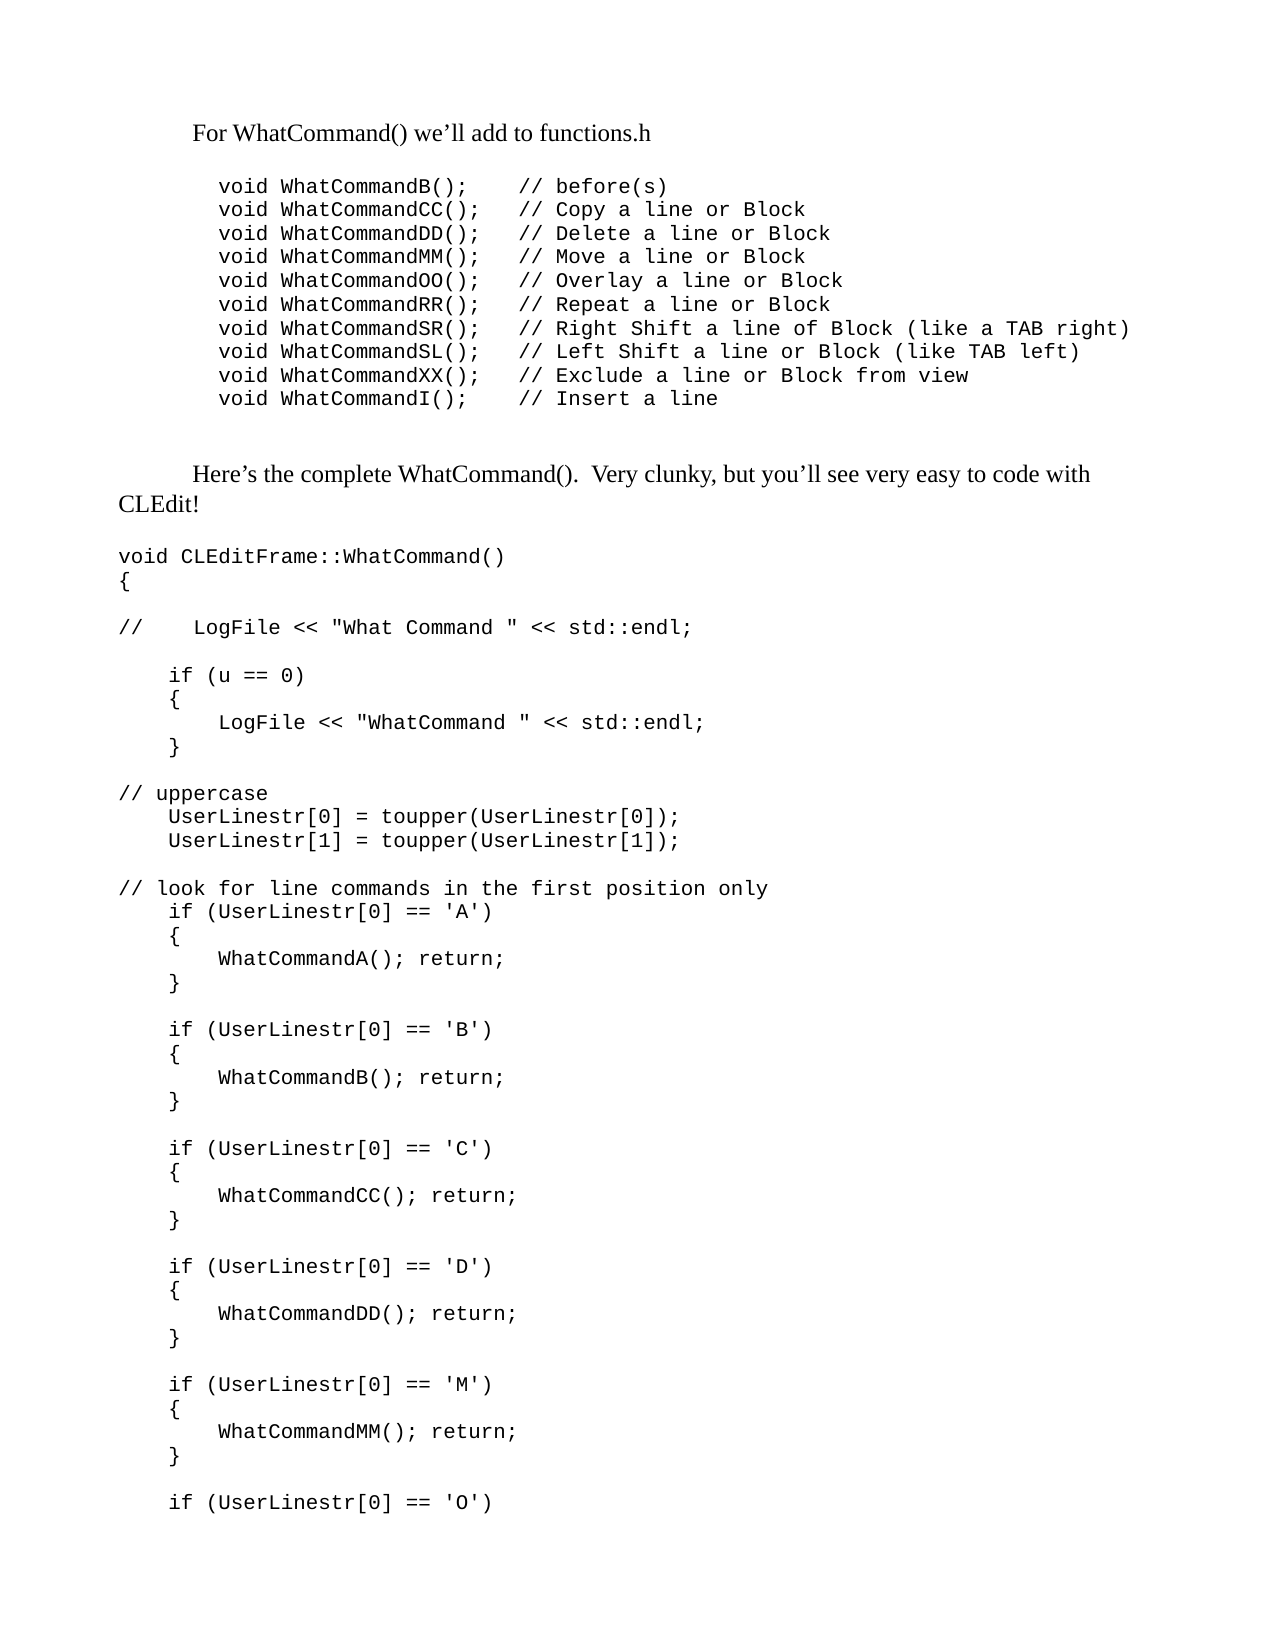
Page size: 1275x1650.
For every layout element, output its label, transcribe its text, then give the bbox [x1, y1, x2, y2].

text LogFile << "WhatCommand " << std::endl; [118, 712, 1157, 736]
text { [118, 1161, 1157, 1185]
text void WhatCommandRR(); // Repeat a line or Block [118, 294, 1157, 317]
text { [118, 1398, 1157, 1421]
text WhatCommandCC(); return; [118, 1185, 1157, 1208]
text if (UserLinestr[0] == 'D') [118, 1256, 1157, 1279]
text } [118, 1327, 1157, 1350]
text // LogFile << "What Command " << std::endl; [118, 617, 1157, 641]
text UserLinestr[0] = toupper(UserLinestr[0]); [118, 807, 1157, 830]
text void WhatCommandMM(); // Move a line or Block [118, 247, 1157, 270]
text } [118, 1090, 1157, 1114]
text WhatCommandDD(); return; [118, 1303, 1157, 1327]
text void WhatCommandOO(); // Overlay a line or Block [118, 270, 1157, 294]
text if (UserLinestr[0] == 'A') [118, 901, 1157, 925]
text { [118, 570, 1157, 594]
text WhatCommandB(); return; [118, 1067, 1157, 1090]
text WhatCommandMM(); return; [118, 1421, 1157, 1445]
text if (UserLinestr[0] == 'M') [118, 1374, 1157, 1398]
text { [118, 688, 1157, 712]
text if (UserLinestr[0] == 'B') [118, 1019, 1157, 1043]
text void CLEditFrame::WhatCommand() [118, 546, 1157, 570]
text UserLinestr[1] = toupper(UserLinestr[1]); [118, 830, 1157, 854]
text void WhatCommandSR(); // Right Shift a line of Block (like a TAB right) [118, 317, 1157, 341]
text } [118, 1445, 1157, 1469]
text } [118, 1208, 1157, 1232]
text void WhatCommandI(); // Insert a line [118, 388, 1157, 412]
text For WhatCommand() we’ll add to functions.h [118, 118, 1157, 147]
text } [118, 972, 1157, 996]
text Here’s the complete WhatCommand(). Very clunky, but you’ll see very easy to code with CLEdit! [118, 459, 1157, 518]
text } [118, 736, 1157, 759]
text { [118, 1043, 1157, 1067]
text { [118, 925, 1157, 948]
text void WhatCommandDD(); // Delete a line or Block [118, 223, 1157, 247]
text // look for line commands in the first position only [118, 877, 1157, 901]
text if (UserLinestr[0] == 'C') [118, 1138, 1157, 1161]
text { [118, 1279, 1157, 1303]
text void WhatCommandCC(); // Copy a line or Block [118, 199, 1157, 223]
text if (u == 0) [118, 665, 1157, 688]
text WhatCommandA(); return; [118, 948, 1157, 972]
text // uppercase [118, 783, 1157, 807]
text if (UserLinestr[0] == 'O') [118, 1492, 1157, 1516]
text void WhatCommandB(); // before(s) [118, 176, 1157, 199]
text void WhatCommandXX(); // Exclude a line or Block from view [118, 365, 1157, 388]
text void WhatCommandSL(); // Left Shift a line or Block (like TAB left) [118, 341, 1157, 365]
